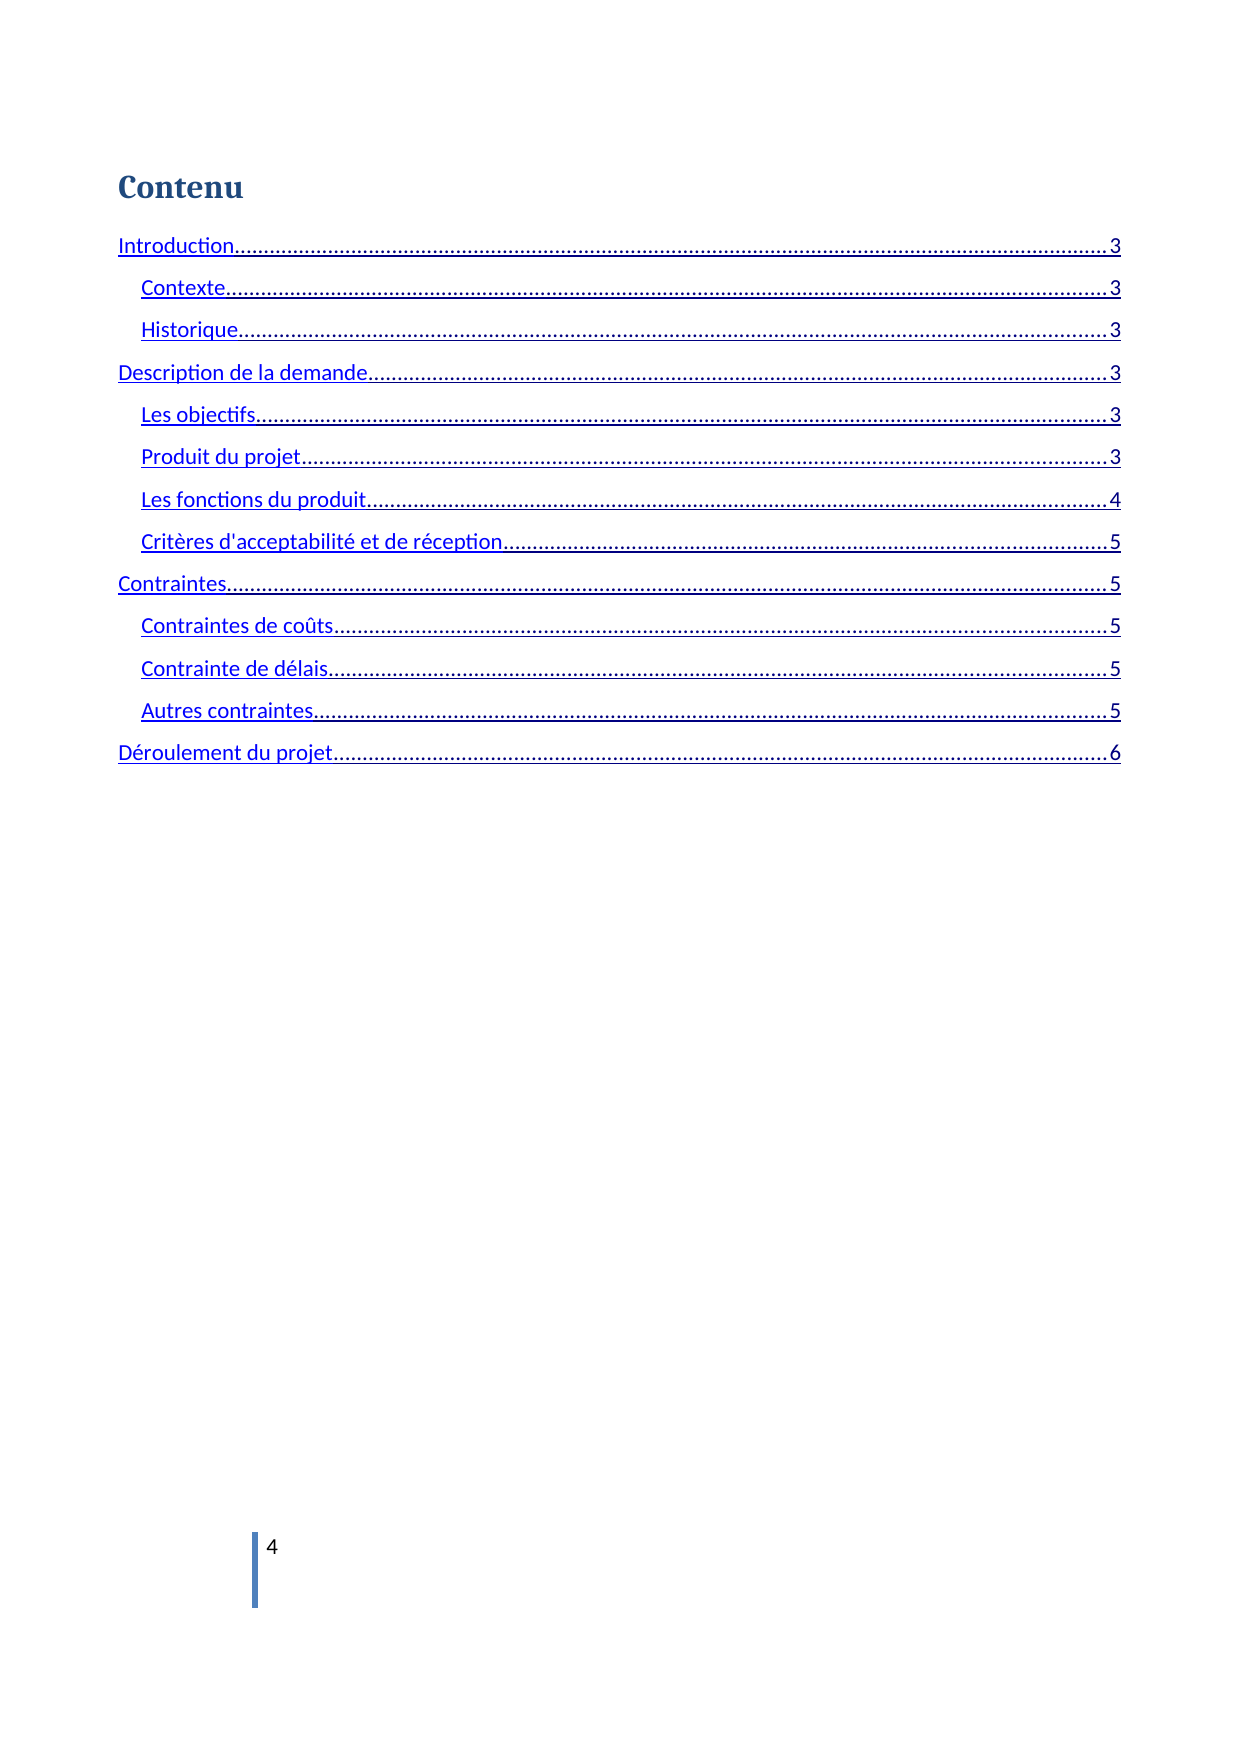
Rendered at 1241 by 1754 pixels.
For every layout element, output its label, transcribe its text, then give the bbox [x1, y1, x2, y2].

text Autres contraintes 5 [141, 696, 1122, 724]
text Contenu [118, 168, 1122, 206]
text Produit du projet 3 [141, 442, 1122, 471]
text Description de la demande 3 [118, 358, 1122, 386]
text Contraintes 5 [118, 569, 1122, 597]
text Les objectifs 3 [141, 400, 1122, 428]
text Critères d'acceptabilité et de réception 5 [141, 527, 1122, 555]
text Déroulement du projet 6 [118, 738, 1122, 767]
text Introduction 3 [118, 231, 1122, 259]
text Contexte 3 [141, 273, 1122, 301]
text Contraintes de coûts 5 [141, 612, 1122, 640]
text Contrainte de délais 5 [141, 654, 1122, 682]
text Les fonctions du produit 4 [141, 485, 1122, 513]
text Historique 3 [141, 316, 1122, 344]
